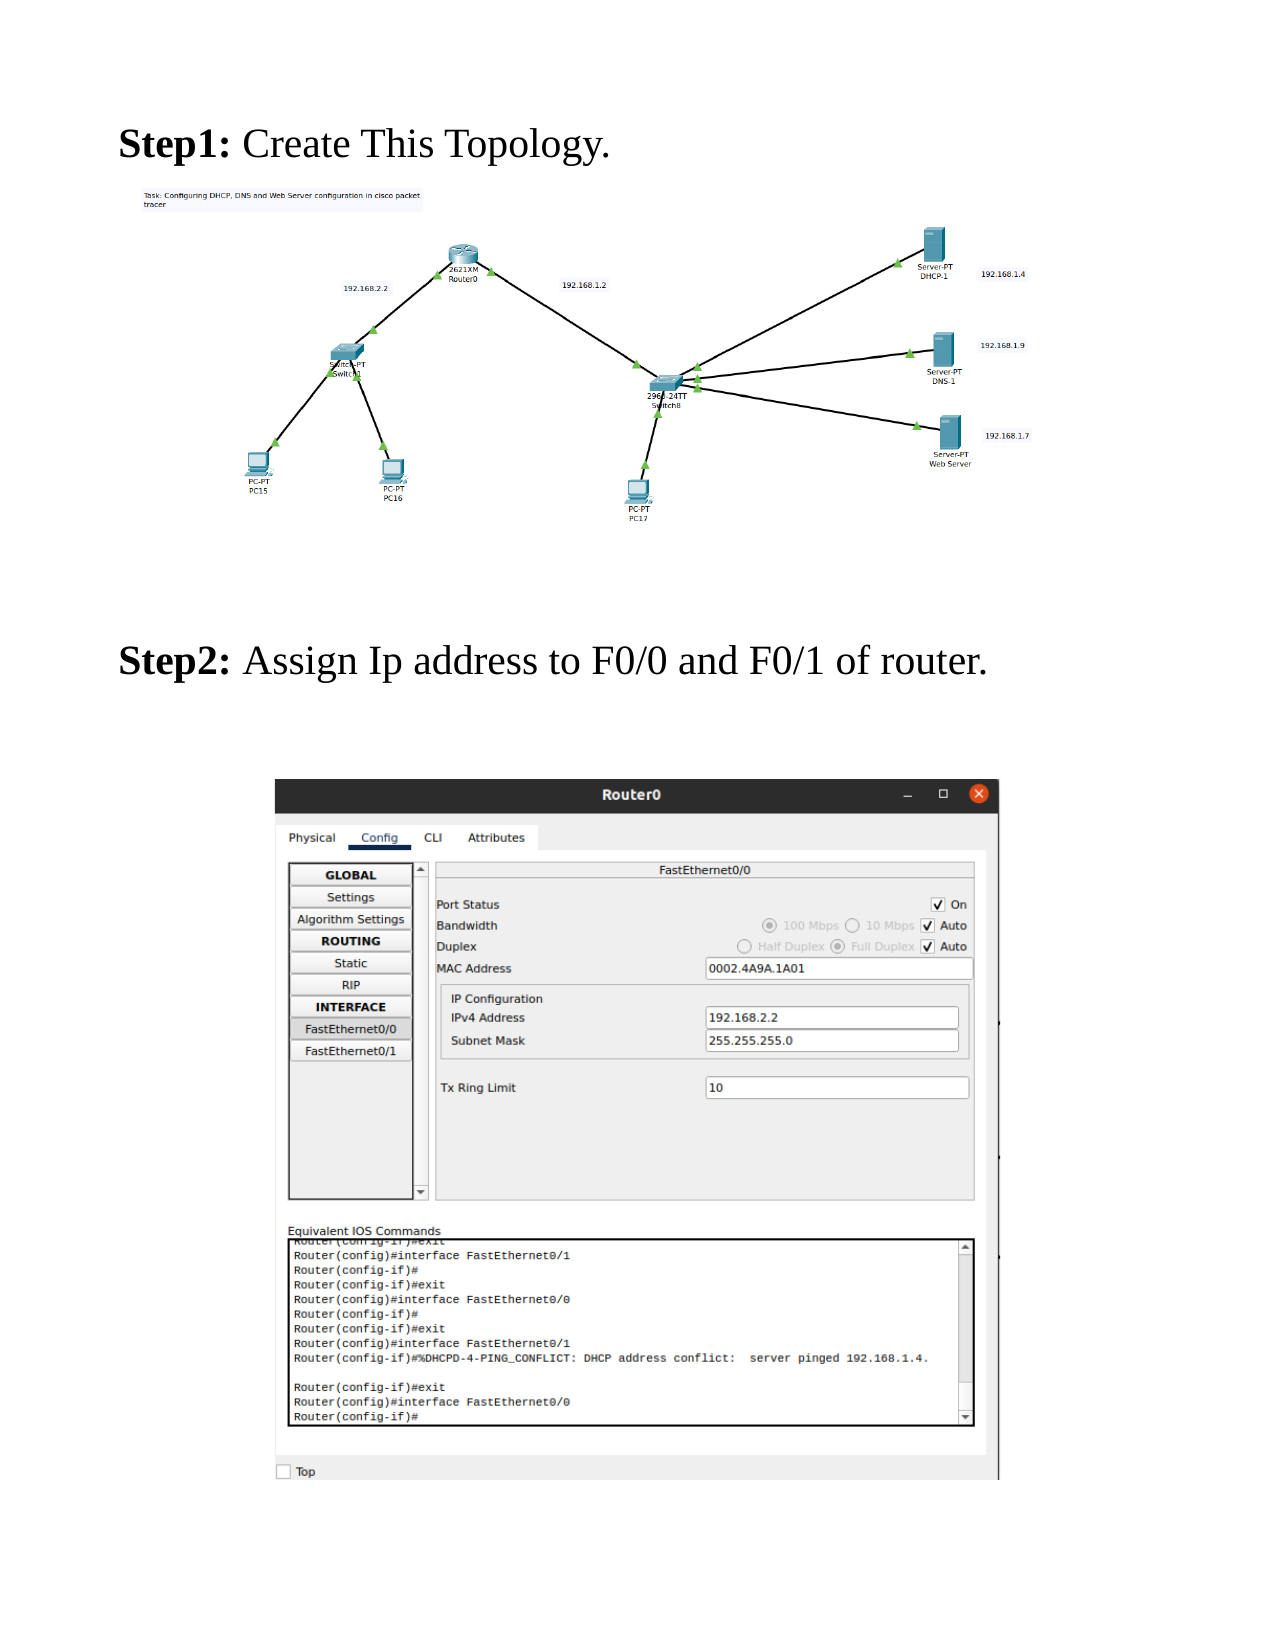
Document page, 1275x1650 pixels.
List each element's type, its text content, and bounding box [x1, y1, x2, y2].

text Step1: Create This Topology. [118, 118, 1157, 166]
text Step2: Assign Ip address to F0/0 and F0/1 of router. [118, 635, 1157, 683]
picture [118, 166, 1157, 588]
picture [274, 779, 1001, 1480]
